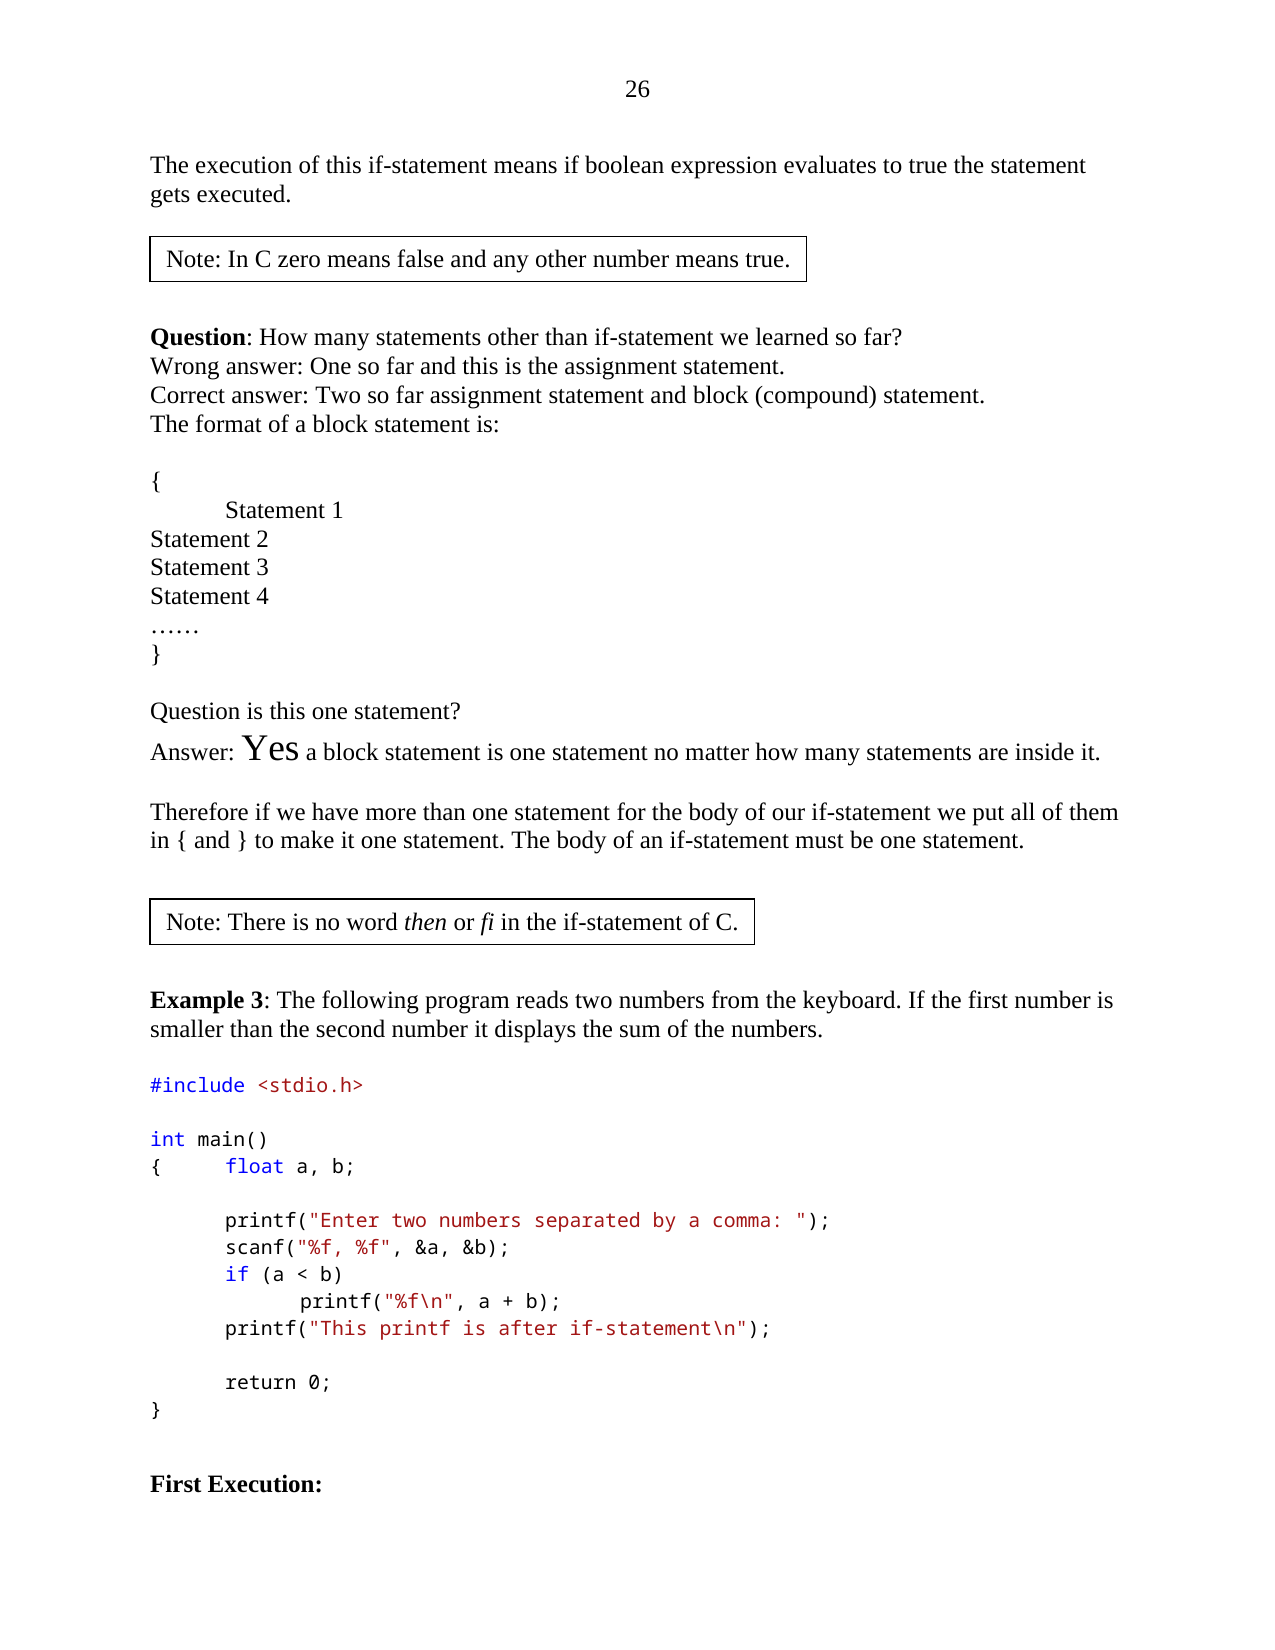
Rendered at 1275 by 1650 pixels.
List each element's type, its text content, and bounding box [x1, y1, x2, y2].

subtitle Question is this one statement? [150, 696, 1125, 725]
subtitle return 0; [150, 1368, 1125, 1395]
subtitle Example 3: The following program reads two numbers from the keyboard. If the first number is smaller than the second number it displays the sum of the numbers. [150, 985, 1125, 1043]
subtitle } [150, 639, 1125, 667]
subtitle } [150, 1395, 1125, 1422]
subtitle The format of a block statement is: [150, 409, 1125, 437]
subtitle …… [150, 610, 1125, 639]
subtitle Note: There is no word then or fi in the if-statement of C. [166, 907, 739, 936]
subtitle Statement 4 [150, 581, 1125, 610]
subtitle Therefore if we have more than one statement for the body of our if-statement we put all of them in { and } to make it one statement. The body of an if-statement must be one statement. [150, 797, 1125, 854]
subtitle #include <stdio.h> [150, 1072, 1125, 1098]
subtitle Statement 3 [150, 552, 1125, 581]
subtitle printf("%f\n", a + b); [150, 1287, 1125, 1314]
subtitle scanf("%f, %f", &a, &b); [150, 1233, 1125, 1260]
subtitle { float a, b; [150, 1152, 1125, 1179]
subtitle int main() [150, 1126, 1125, 1152]
subtitle printf("Enter two numbers separated by a comma: "); [150, 1206, 1125, 1233]
subtitle The execution of this if-statement means if boolean expression evaluates to true the statement gets executed. [150, 150, 1125, 207]
subtitle Answer: Yes a block statement is one statement no matter how many statements are inside it. [150, 725, 1125, 768]
subtitle Correct answer: Two so far assignment statement and block (compound) statement. [150, 380, 1125, 409]
subtitle { [150, 466, 1125, 495]
subtitle if (a < b) [150, 1260, 1125, 1287]
subtitle First Execution: [150, 1469, 1125, 1498]
subtitle printf("This printf is after if-statement\n"); [150, 1314, 1125, 1341]
subtitle Statement 1 [150, 495, 1125, 524]
subtitle Wrong answer: One so far and this is the assignment statement. [150, 351, 1125, 380]
subtitle Note: In C zero means false and any other number means true. [166, 244, 791, 273]
subtitle Question: How many statements other than if-statement we learned so far? [150, 322, 1125, 351]
subtitle Statement 2 [150, 524, 1125, 552]
